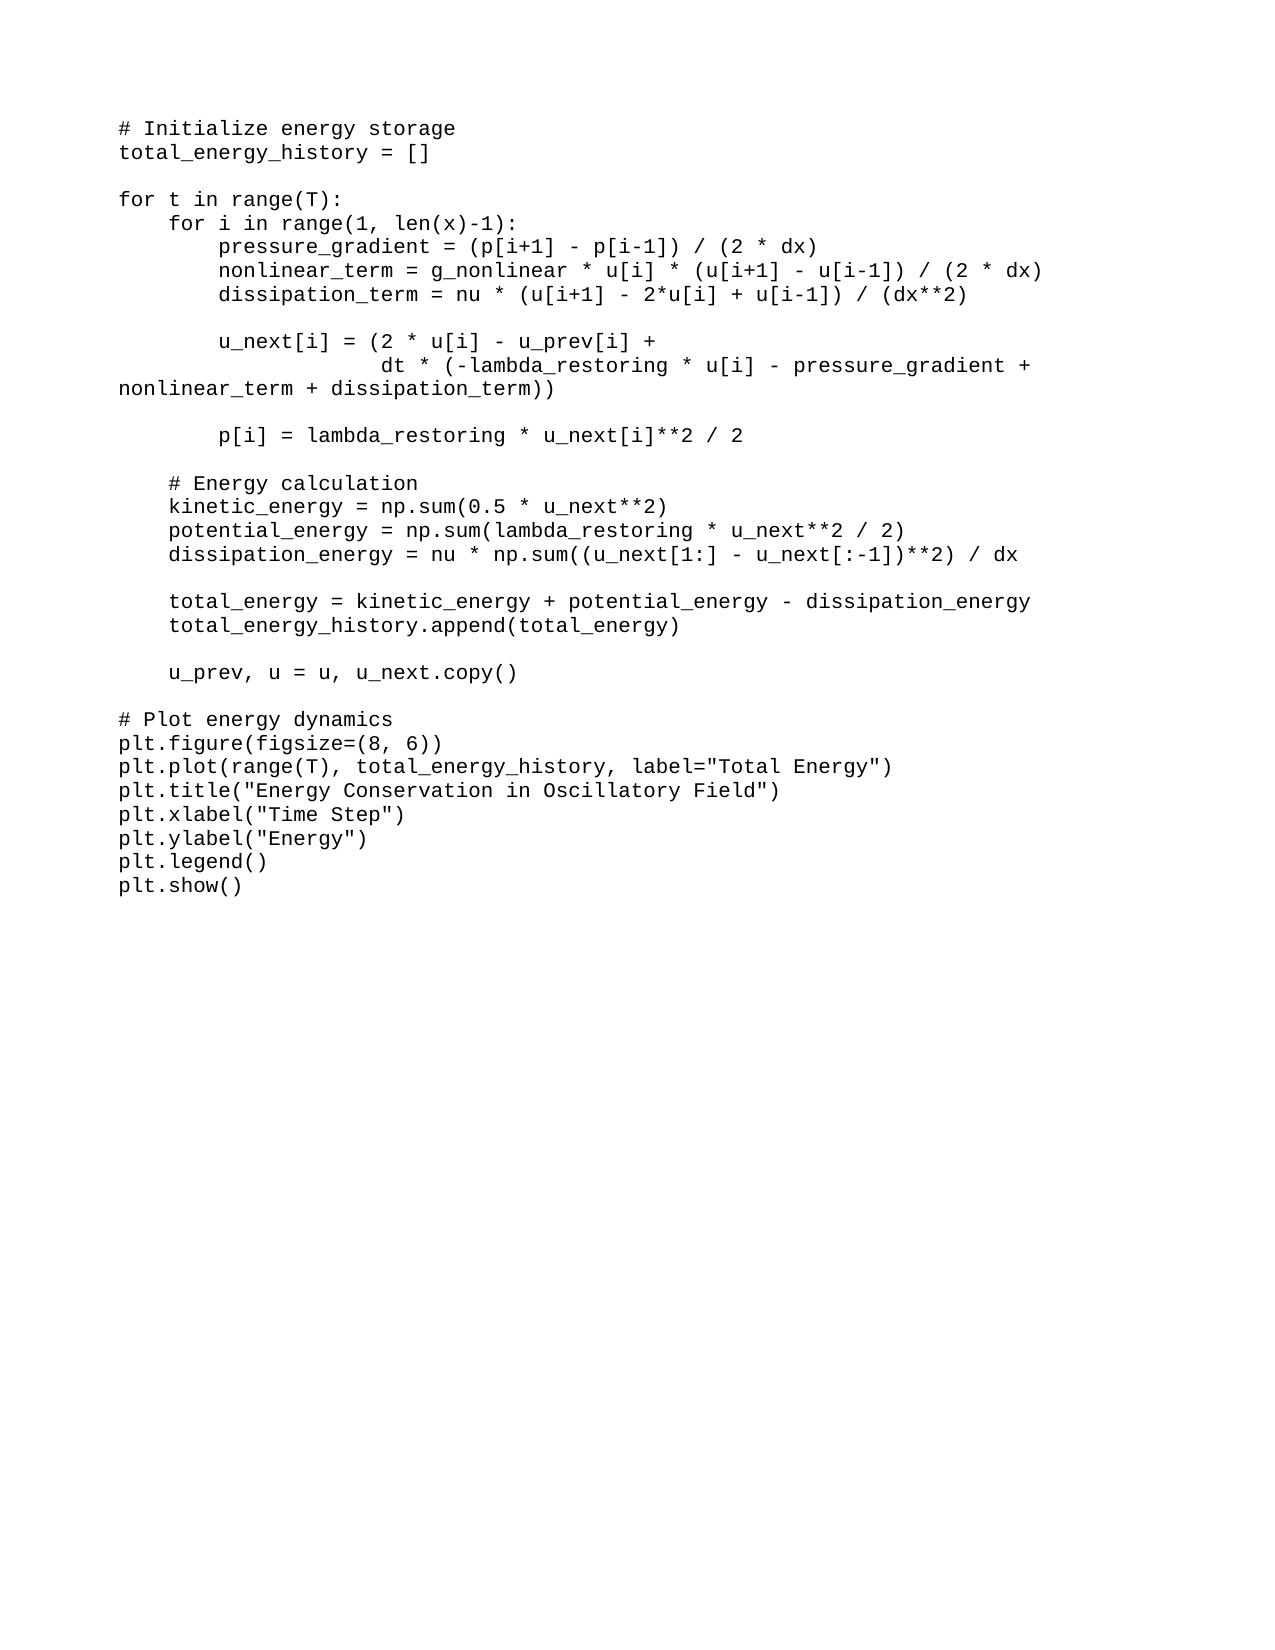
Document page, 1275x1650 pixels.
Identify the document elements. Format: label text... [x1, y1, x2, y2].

text for t in range(T): [118, 189, 1157, 213]
text plt.figure(figsize=(8, 6)) [118, 733, 1157, 757]
text total_energy_history.append(total_energy) [118, 615, 1157, 638]
text dissipation_energy = nu * np.sum((u_next[1:] - u_next[:-1])**2) / dx [118, 544, 1157, 567]
text nonlinear_term = g_nonlinear * u[i] * (u[i+1] - u[i-1]) / (2 * dx) [118, 260, 1157, 284]
text for i in range(1, len(x)-1): [118, 213, 1157, 236]
text dt * (-lambda_restoring * u[i] - pressure_gradient + nonlinear_term + dissipation_term)) [118, 354, 1157, 402]
text kinetic_energy = np.sum(0.5 * u_next**2) [118, 496, 1157, 520]
text # Plot energy dynamics [118, 709, 1157, 733]
text u_prev, u = u, u_next.copy() [118, 662, 1157, 686]
text total_energy_history = [] [118, 142, 1157, 165]
text # Initialize energy storage [118, 118, 1157, 142]
text # Energy calculation [118, 473, 1157, 496]
text u_next[i] = (2 * u[i] - u_prev[i] + [118, 331, 1157, 354]
text plt.title("Energy Conservation in Oscillatory Field") [118, 780, 1157, 804]
text pressure_gradient = (p[i+1] - p[i-1]) / (2 * dx) [118, 236, 1157, 260]
text total_energy = kinetic_energy + potential_energy - dissipation_energy [118, 591, 1157, 615]
text plt.show() [118, 875, 1157, 898]
text plt.ylabel("Energy") [118, 827, 1157, 851]
text dissipation_term = nu * (u[i+1] - 2*u[i] + u[i-1]) / (dx**2) [118, 284, 1157, 307]
text plt.legend() [118, 851, 1157, 875]
text potential_energy = np.sum(lambda_restoring * u_next**2 / 2) [118, 520, 1157, 544]
text p[i] = lambda_restoring * u_next[i]**2 / 2 [118, 426, 1157, 449]
text plt.xlabel("Time Step") [118, 804, 1157, 827]
text plt.plot(range(T), total_energy_history, label="Total Energy") [118, 757, 1157, 780]
